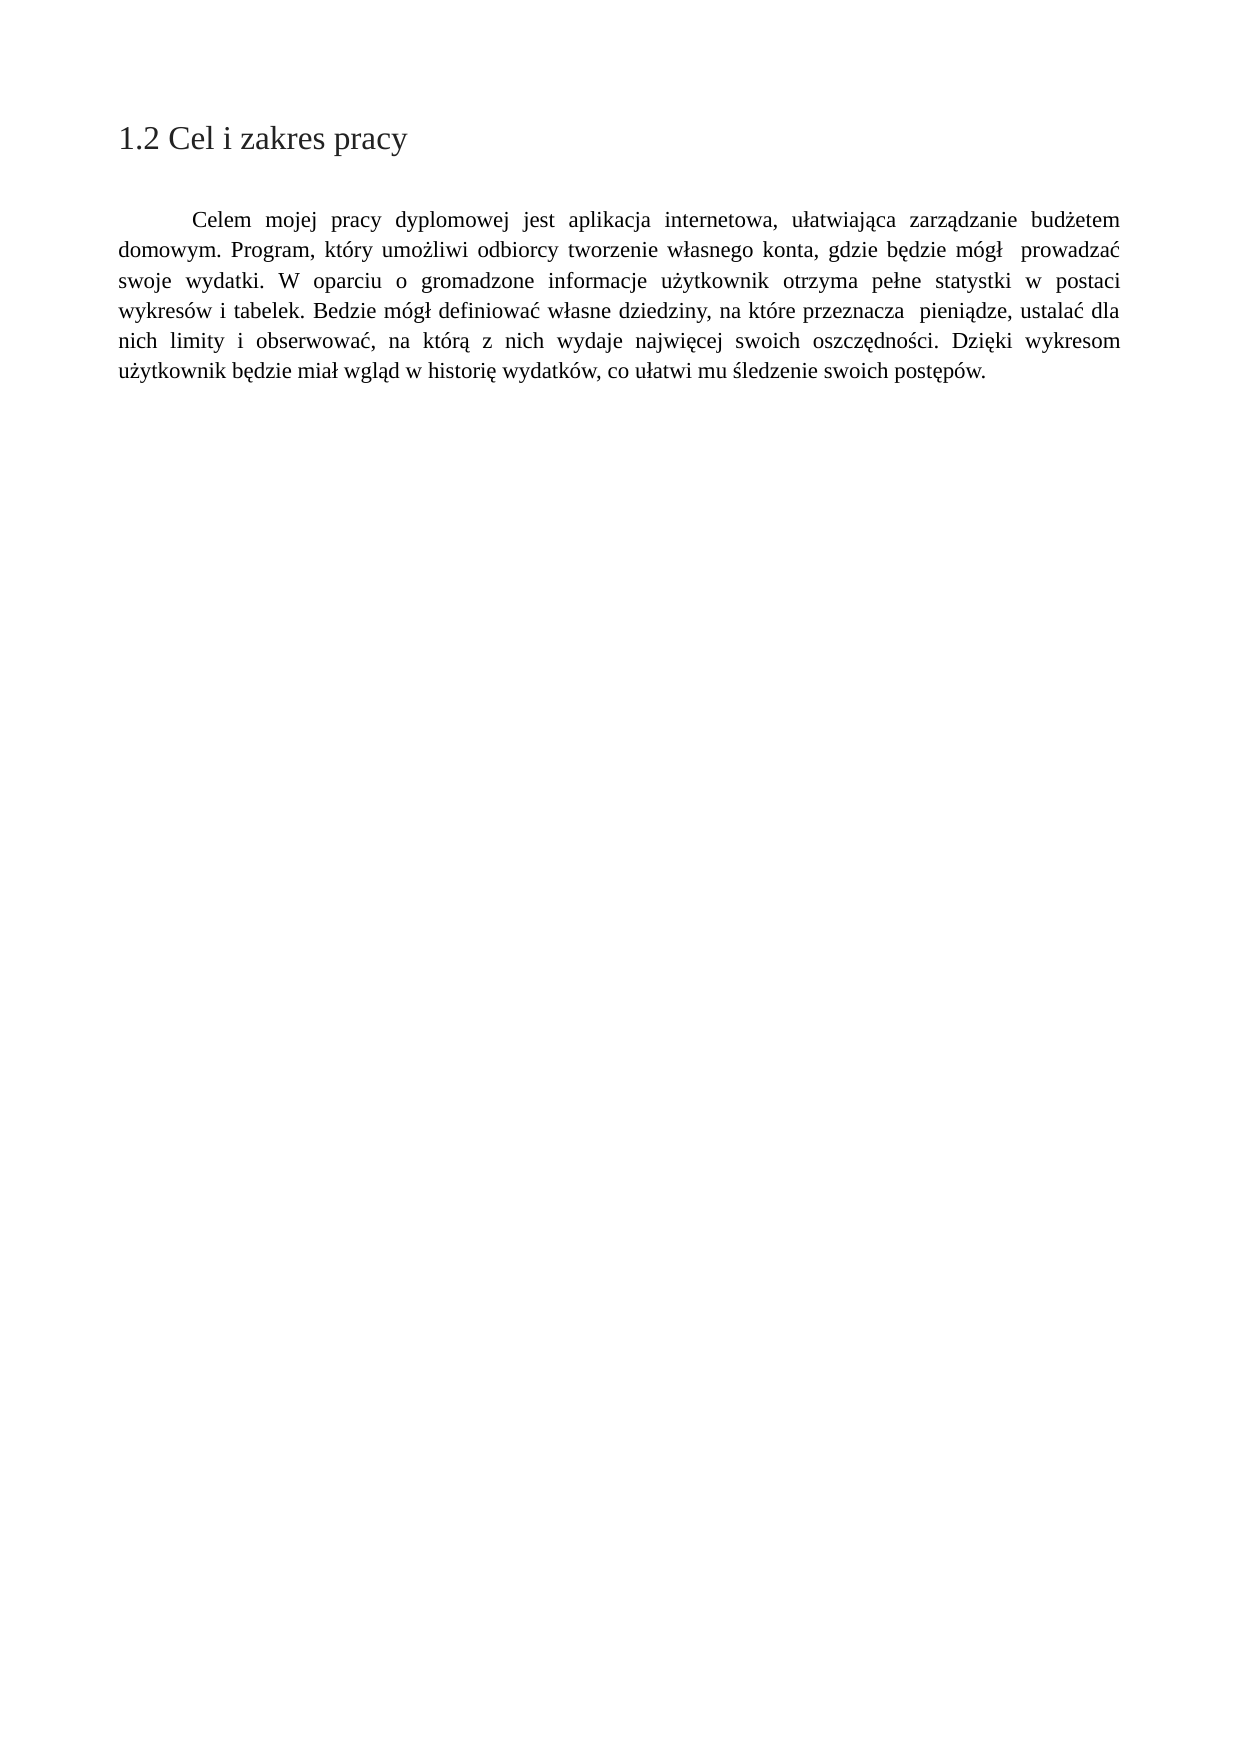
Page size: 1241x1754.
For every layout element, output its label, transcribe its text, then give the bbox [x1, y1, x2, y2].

text Celem mojej pracy dyplomowej jest aplikacja internetowa, ułatwiająca zarządzanie budżetem domowym. Program, który umożliwi odbiorcy tworzenie własnego konta, gdzie będzie mógł prowadzać swoje wydatki. W oparciu o gromadzone informacje użytkownik otrzyma pełne statystki w postaci wykresów i tabelek. Bedzie mógł definiować własne dziedziny, na które przeznacza pieniądze, ustalać dla nich limity i obserwować, na którą z nich wydaje najwięcej swoich oszczędności. Dzięki wykresom użytkownik będzie miał wgląd w historię wydatków, co ułatwi mu śledzenie swoich postępów. [118, 206, 1122, 384]
text 1.2 Cel i zakres pracy [118, 118, 1122, 156]
